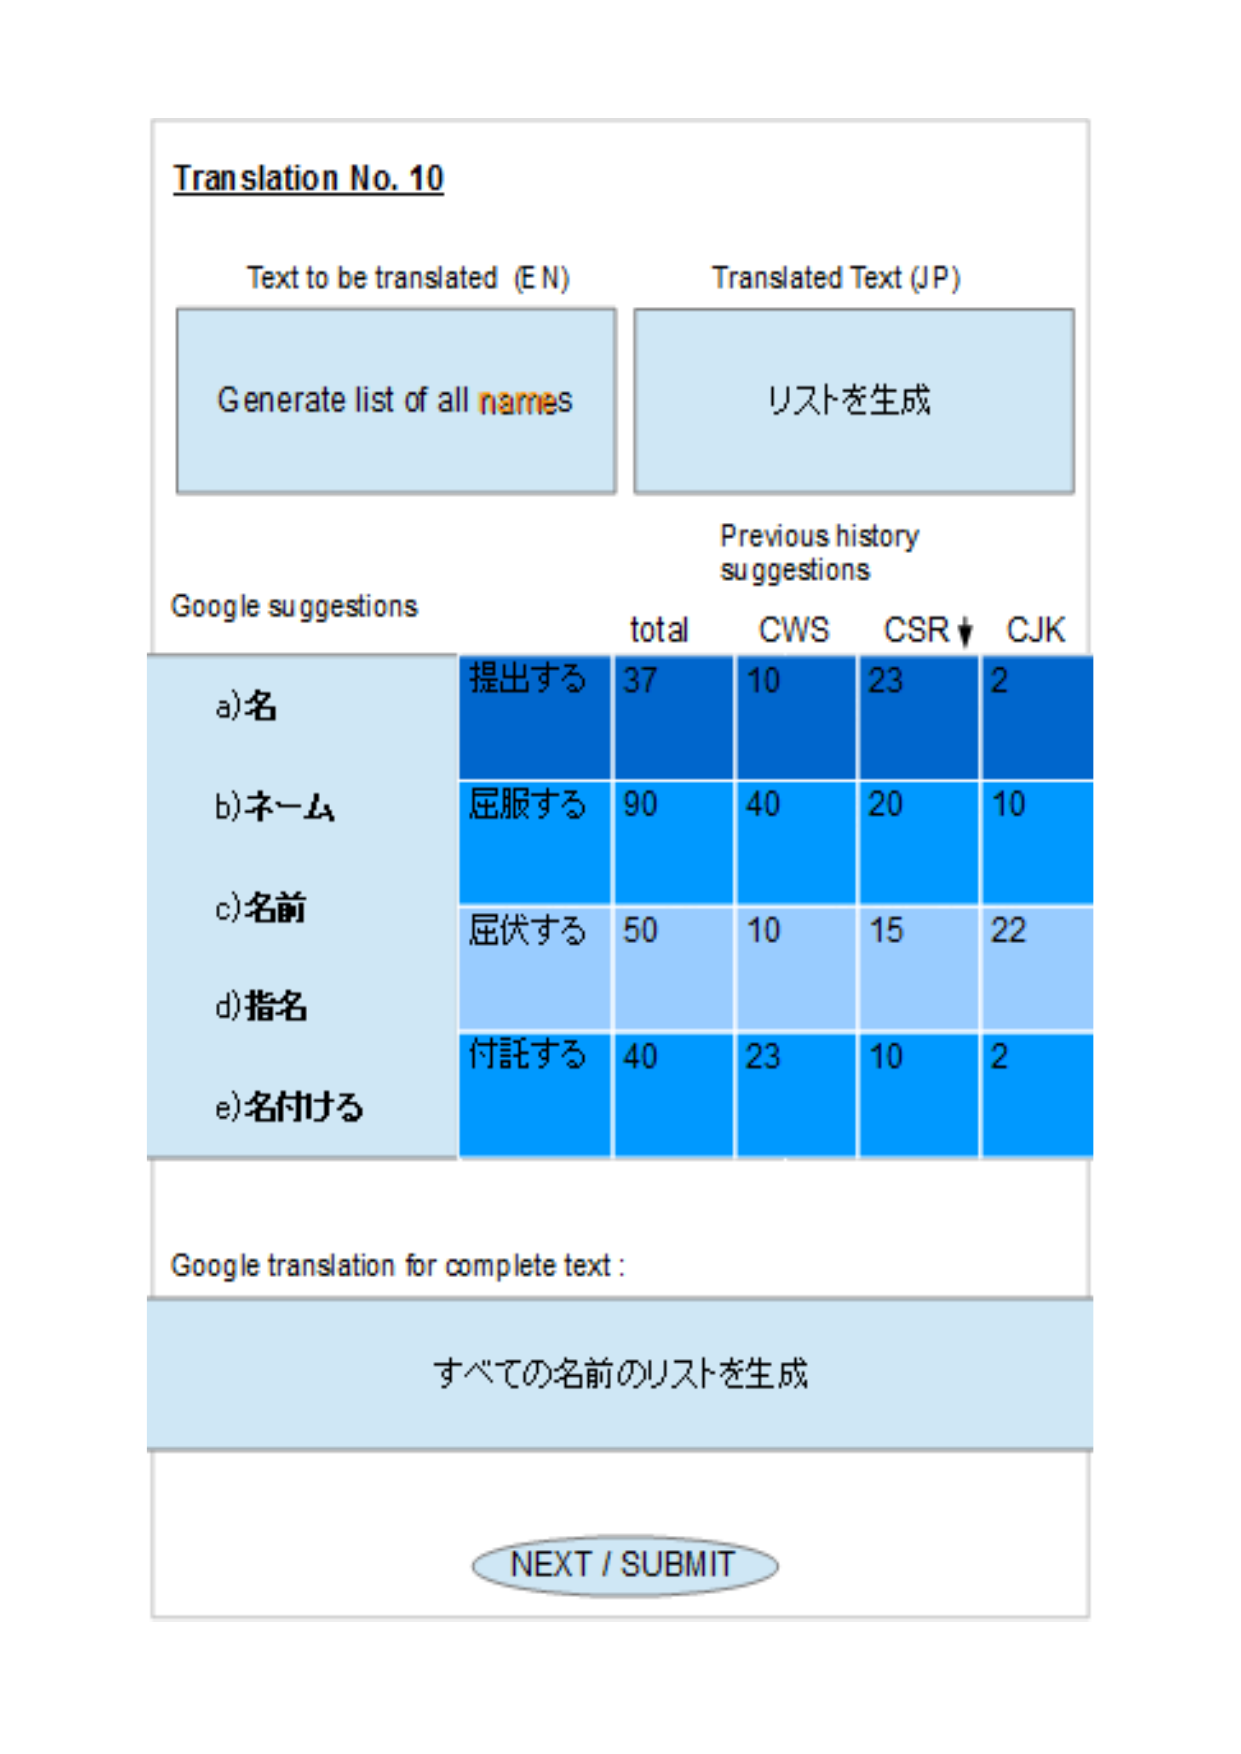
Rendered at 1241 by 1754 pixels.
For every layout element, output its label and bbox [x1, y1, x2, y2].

picture [146, 118, 1094, 1622]
